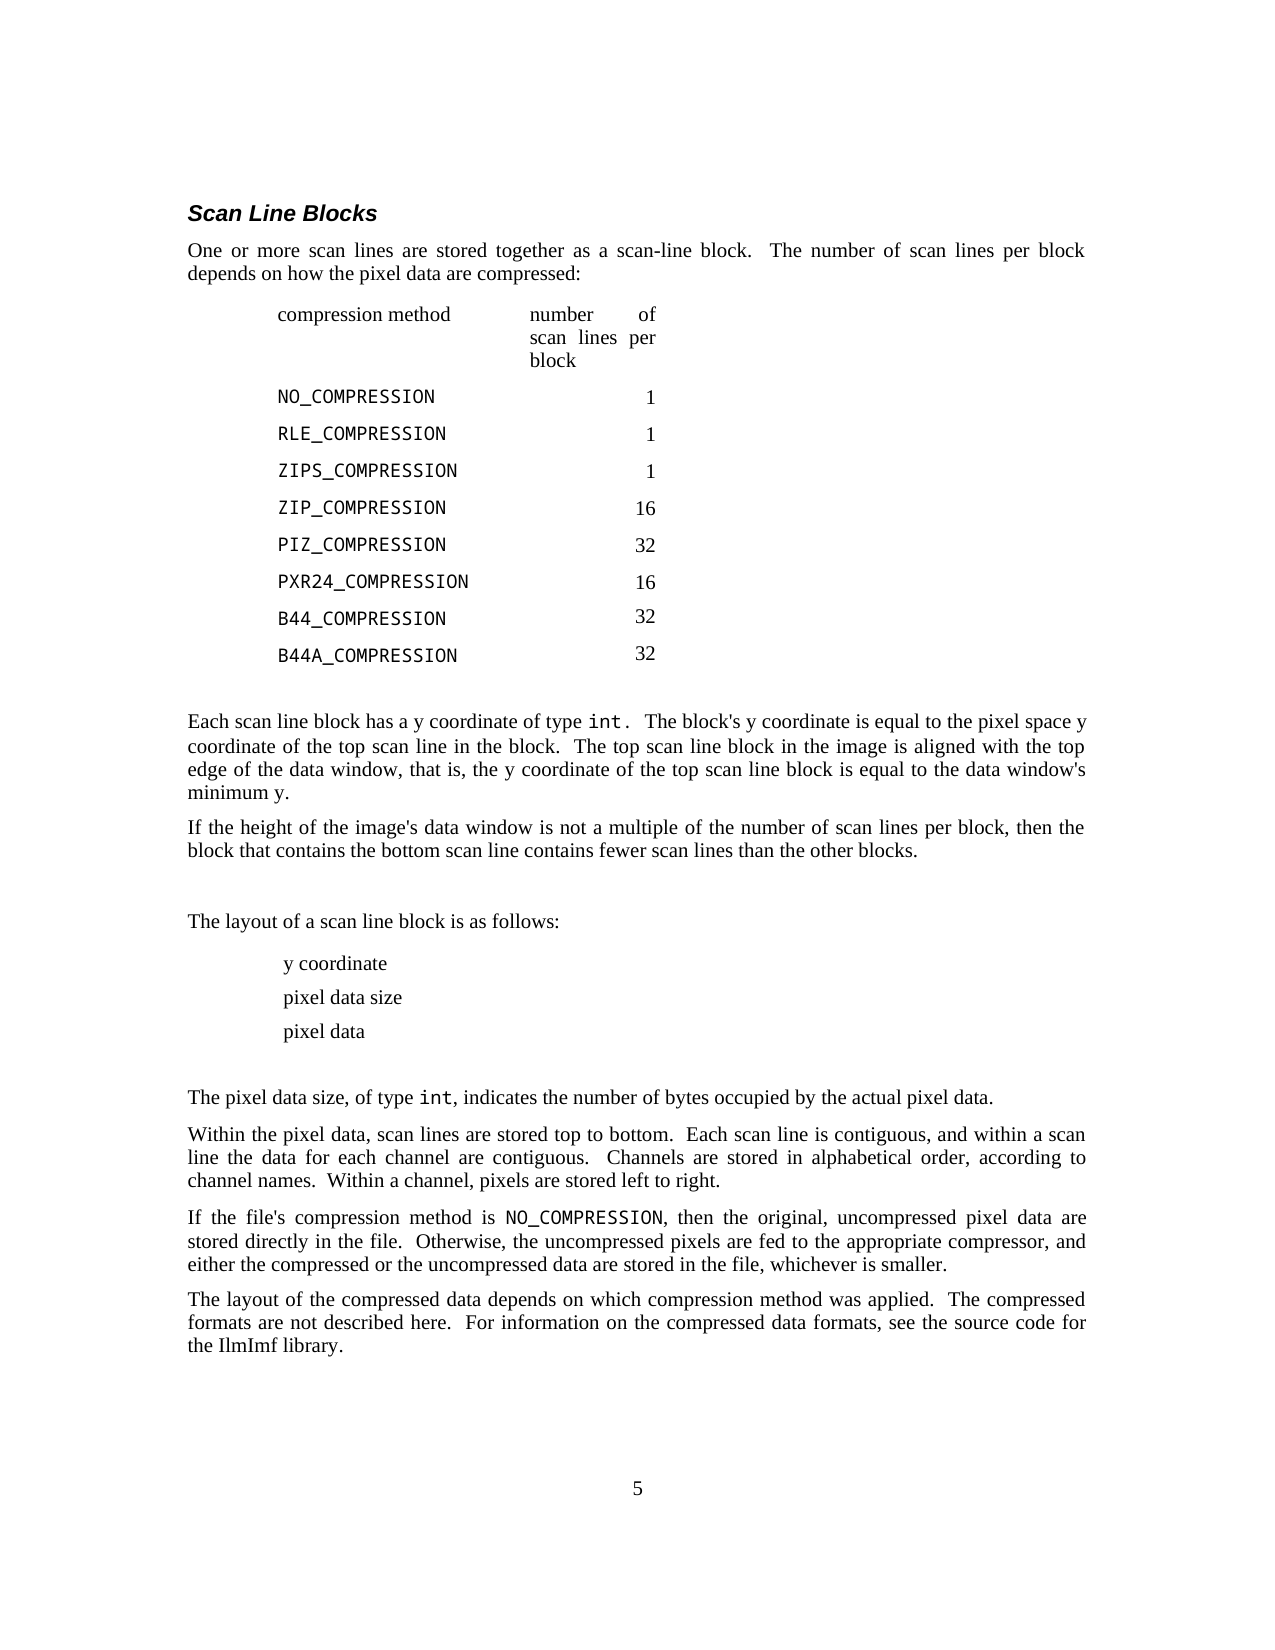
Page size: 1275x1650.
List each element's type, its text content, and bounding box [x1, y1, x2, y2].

table_cell 16 [524, 489, 661, 526]
subtitle Scan Line Blocks [187, 201, 1087, 226]
table_cell 32 [524, 526, 661, 562]
table_cell ZIPS_COMPRESSION [271, 452, 524, 488]
table_cell B44_COMPRESSION [271, 600, 524, 636]
table_cell PIZ_COMPRESSION [271, 526, 524, 562]
text The layout of a scan line block is as follows: [187, 910, 1087, 933]
table_cell RLE_COMPRESSION [271, 415, 524, 452]
table_header y coordinate [278, 946, 1087, 980]
table_cell NO_COMPRESSION [271, 378, 524, 414]
table_header compression method [271, 297, 524, 378]
table_cell pixel data [278, 1015, 1087, 1049]
table_cell B44A_COMPRESSION [271, 636, 524, 673]
table_cell ZIP_COMPRESSION [271, 489, 524, 526]
table_cell 1 [524, 378, 661, 414]
text Each scan line block has a y coordinate of type int. The block's y coordinate is equal to the pixel space y coordinate of the top scan line in the block. The top scan line block in the image is aligned with the top edge of the data window, that is, the y coordinate of the top scan line block is equal to the data window's minimum y. [187, 709, 1087, 803]
text Within the pixel data, scan lines are stored top to bottom. Each scan line is contiguous, and within a scan line the data for each channel are contiguous. Channels are stored in alphabetical order, according to channel names. Within a channel, pixels are stored left to right. [187, 1123, 1087, 1192]
table_cell 1 [524, 452, 661, 488]
text One or more scan lines are stored together as a scan-line block. The number of scan lines per block depends on how the pixel data are compressed: [187, 238, 1087, 284]
table_cell 1 [524, 415, 661, 452]
table_cell 32 [524, 600, 661, 636]
text The layout of the compressed data depends on which compression method was applied. The compressed formats are not described here. For information on the compressed data formats, see the source code for the IlmImf library. [187, 1288, 1087, 1357]
table_cell 32 [524, 636, 661, 673]
text If the height of the image's data window is not a multiple of the number of scan lines per block, then the block that contains the bottom scan line contains fewer scan lines than the other blocks. [187, 816, 1087, 862]
table_cell pixel data size [278, 980, 1087, 1014]
text If the file's compression method is NO_COMPRESSION, then the original, uncompressed pixel data are stored directly in the file. Otherwise, the uncompressed pixels are fed to the appropriate compressor, and either the compressed or the uncompressed data are stored in the file, whichever is smaller. [187, 1204, 1087, 1276]
table_header number of scan lines per block [524, 297, 661, 378]
table_cell PXR24_COMPRESSION [271, 563, 524, 599]
text The pixel data size, of type int, indicates the number of bytes occupied by the actual pixel data. [187, 1084, 1087, 1110]
table_cell 16 [524, 563, 661, 599]
